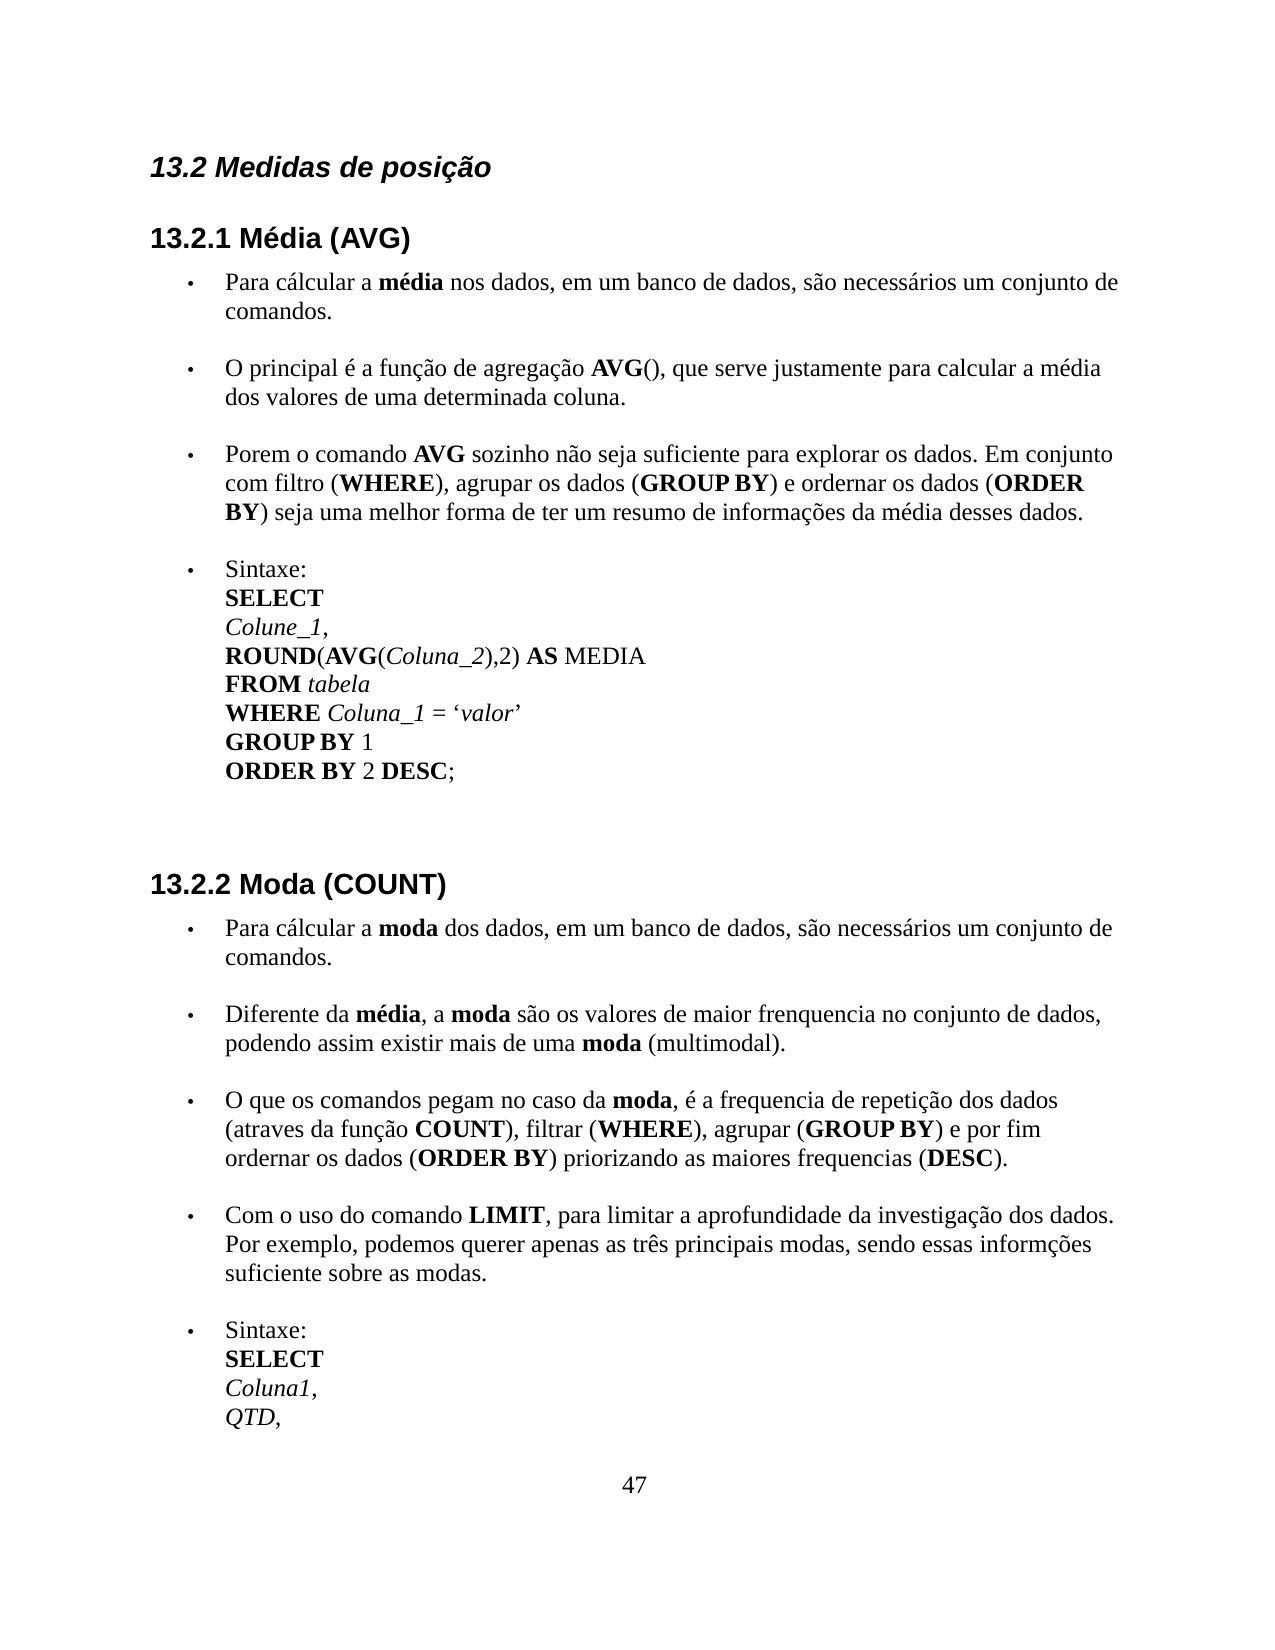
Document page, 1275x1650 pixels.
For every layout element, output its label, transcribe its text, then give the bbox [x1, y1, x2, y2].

list O principal é a função de agregação AVG(), que serve justamente para calcular a média dos valores de uma determinada coluna. [187, 353, 1125, 439]
list Com o uso do comando LIMIT, para limitar a aprofundidade da investigação dos dados. Por exemplo, podemos querer apenas as três principais modas, sendo essas informções suficiente sobre as modas. [187, 1201, 1125, 1316]
list Sintaxe: SELECT Colune_1, ROUND(AVG(Coluna_2),2) AS MEDIA FROM tabela WHERE Coluna_1 = ‘valor’ GROUP BY 1 ORDER BY 2 DESC; [187, 554, 1125, 813]
list O que os comandos pegam no caso da moda, é a frequencia de repetição dos dados (atraves da função COUNT), filtrar (WHERE), agrupar (GROUP BY) e por fim ordernar os dados (ORDER BY) priorizando as maiores frequencias (DESC). [187, 1086, 1125, 1201]
subtitle 13.2.2 Moda (COUNT) [150, 867, 1125, 901]
list Diferente da média, a moda são os valores de maior frenquencia no conjunto de dados, podendo assim existir mais de uma moda (multimodal). [187, 999, 1125, 1086]
subtitle 13.2.1 Média (AVG) [150, 221, 1125, 254]
list Para cálcular a média nos dados, em um banco de dados, são necessários um conjunto de comandos. [187, 267, 1125, 353]
subtitle 13.2 Medidas de posição [150, 150, 1125, 183]
list Porem o comando AVG sozinho não seja suficiente para explorar os dados. Em conjunto com filtro (WHERE), agrupar os dados (GROUP BY) e ordernar os dados (ORDER BY) seja uma melhor forma de ter um resumo de informações da média desses dados. [187, 439, 1125, 554]
list Sintaxe: SELECT Coluna1, QTD, [187, 1316, 1125, 1431]
list Para cálcular a moda dos dados, em um banco de dados, são necessários um conjunto de comandos. [187, 913, 1125, 999]
